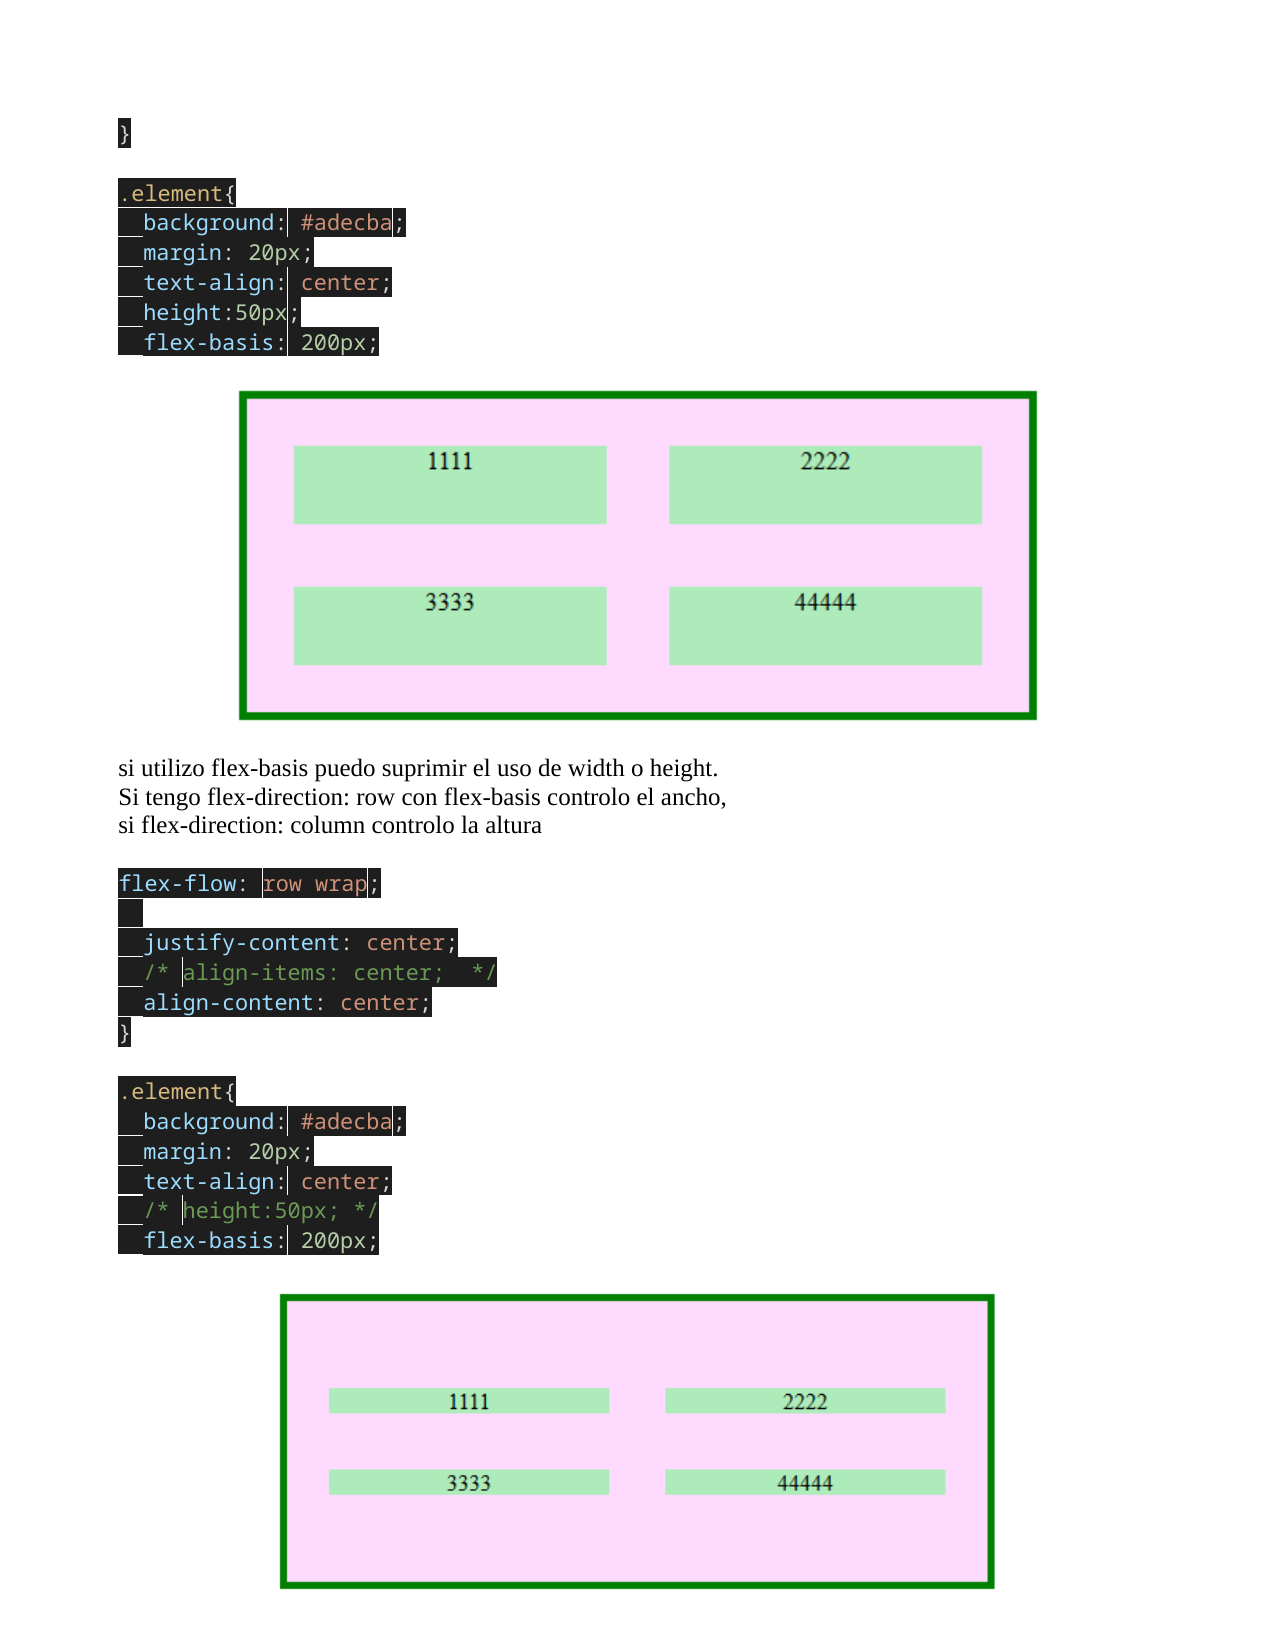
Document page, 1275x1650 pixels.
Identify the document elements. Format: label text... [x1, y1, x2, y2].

text background: #adecba; [118, 1106, 1157, 1136]
text } [118, 1017, 1157, 1047]
text margin: 20px; [118, 237, 1157, 267]
text margin: 20px; [118, 1136, 1157, 1166]
text Si tengo flex-direction: row con flex-basis controlo el ancho, [118, 782, 1157, 810]
text /* height:50px; */ [118, 1195, 1157, 1225]
picture [269, 1283, 1006, 1606]
text height:50px; [118, 297, 1157, 327]
text .element{ [118, 1076, 1157, 1106]
text justify-content: center; [118, 927, 1157, 957]
picture [230, 385, 1045, 725]
text flex-flow: row wrap; [118, 868, 1157, 898]
text si utilizo flex-basis puedo suprimir el uso de width o height. [118, 753, 1157, 782]
text .element{ [118, 178, 1157, 207]
text text-align: center; [118, 1166, 1157, 1195]
text background: #adecba; [118, 207, 1157, 237]
text } [118, 118, 1157, 148]
text si flex-direction: column controlo la altura [118, 810, 1157, 839]
text align-content: center; [118, 987, 1157, 1017]
text flex-basis: 200px; [118, 327, 1157, 356]
text flex-basis: 200px; [118, 1225, 1157, 1255]
text /* align-items: center; */ [118, 957, 1157, 987]
text text-align: center; [118, 267, 1157, 297]
